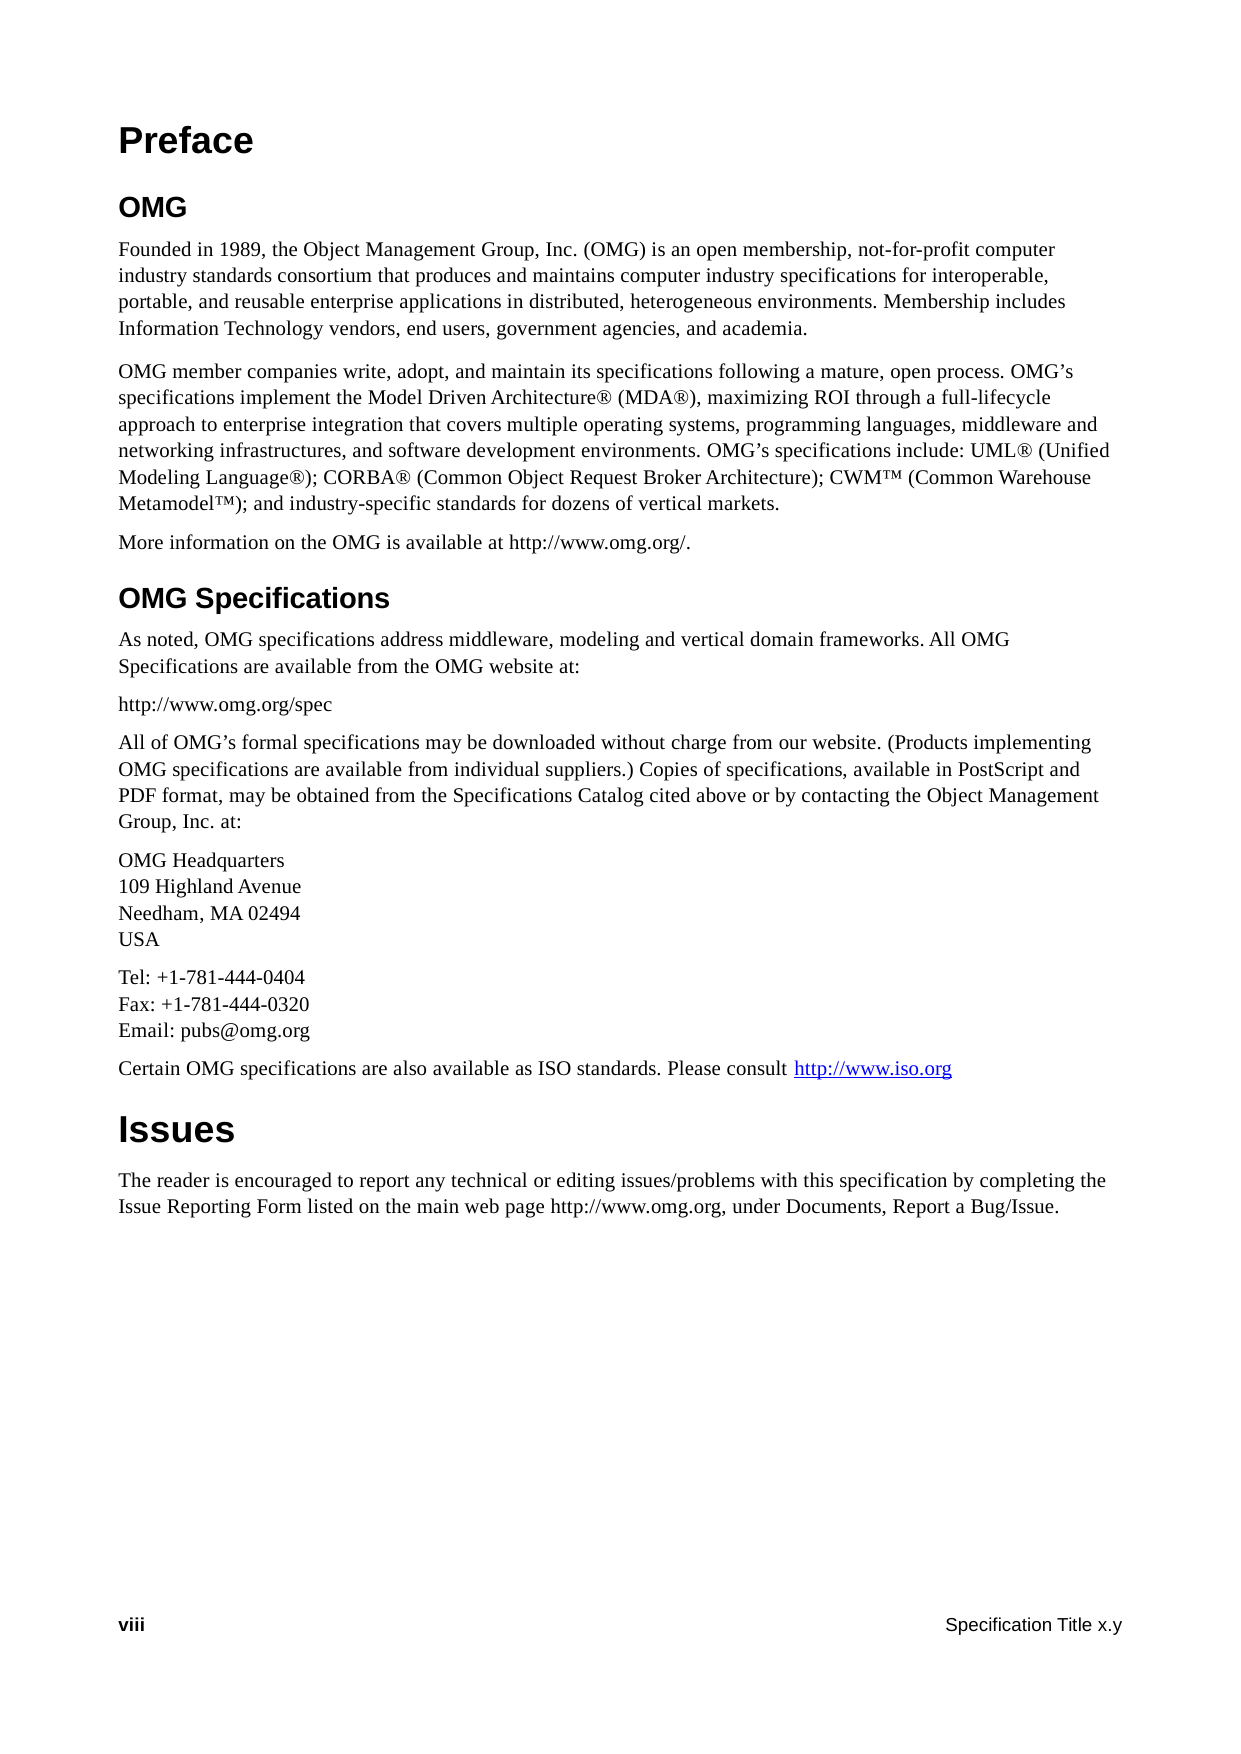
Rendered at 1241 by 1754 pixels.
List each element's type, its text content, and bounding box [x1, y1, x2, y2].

text Founded in 1989, the Object Management Group, Inc. (OMG) is an open membership, not-for-profit computer industry standards consortium that produces and maintains computer industry specifications for interoperable, portable, and reusable enterprise applications in distributed, heterogeneous environments. Membership includes Information Technology vendors, end users, government agencies, and academia. [118, 236, 1122, 340]
text As noted, OMG specifications address middleware, modeling and vertical domain frameworks. All OMG Specifications are available from the OMG website at: [118, 627, 1122, 677]
text The reader is encouraged to report any technical or editing issues/problems with this specification by completing the Issue Reporting Form listed on the main web page http://www.omg.org, under Documents, Report a Bug/Issue. [118, 1167, 1122, 1218]
subtitle Preface [118, 118, 1122, 161]
text OMG Headquarters 109 Highland Avenue Needham, MA 02494 USA [118, 847, 1122, 951]
subtitle OMG Specifications [118, 581, 1122, 614]
text OMG member companies write, adopt, and maintain its specifications following a mature, open process. OMG’s specifications implement the Model Driven Architecture® (MDA®), maximizing ROI through a full-lifecycle approach to enterprise integration that covers multiple operating systems, programming languages, middleware and networking infrastructures, and software development environments. OMG’s specifications include: UML® (Unified Modeling Language®); CORBA® (Common Object Request Broker Architecture); CWM™ (Common Warehouse Metamodel™); and industry-specific standards for dozens of vertical markets. [118, 359, 1122, 515]
text Tel: +1-781-444-0404 Fax: +1-781-444-0320 Email: pubs@omg.org [118, 965, 1122, 1042]
text All of OMG’s formal specifications may be downloaded without charge from our website. (Products implementing OMG specifications are available from individual suppliers.) Copies of specifications, available in PostScript and PDF format, may be obtained from the Specifications Catalog cited above or by contacting the Object Management Group, Inc. at: [118, 730, 1122, 833]
subtitle OMG [118, 190, 1122, 224]
text More information on the OMG is available at http://www.omg.org/. [118, 529, 1122, 553]
text Certain OMG specifications are also available as ISO standards. Please consult http://www.iso.org [118, 1056, 1122, 1080]
subtitle Issues [118, 1108, 1122, 1151]
text http://www.omg.org/spec [118, 692, 1122, 716]
